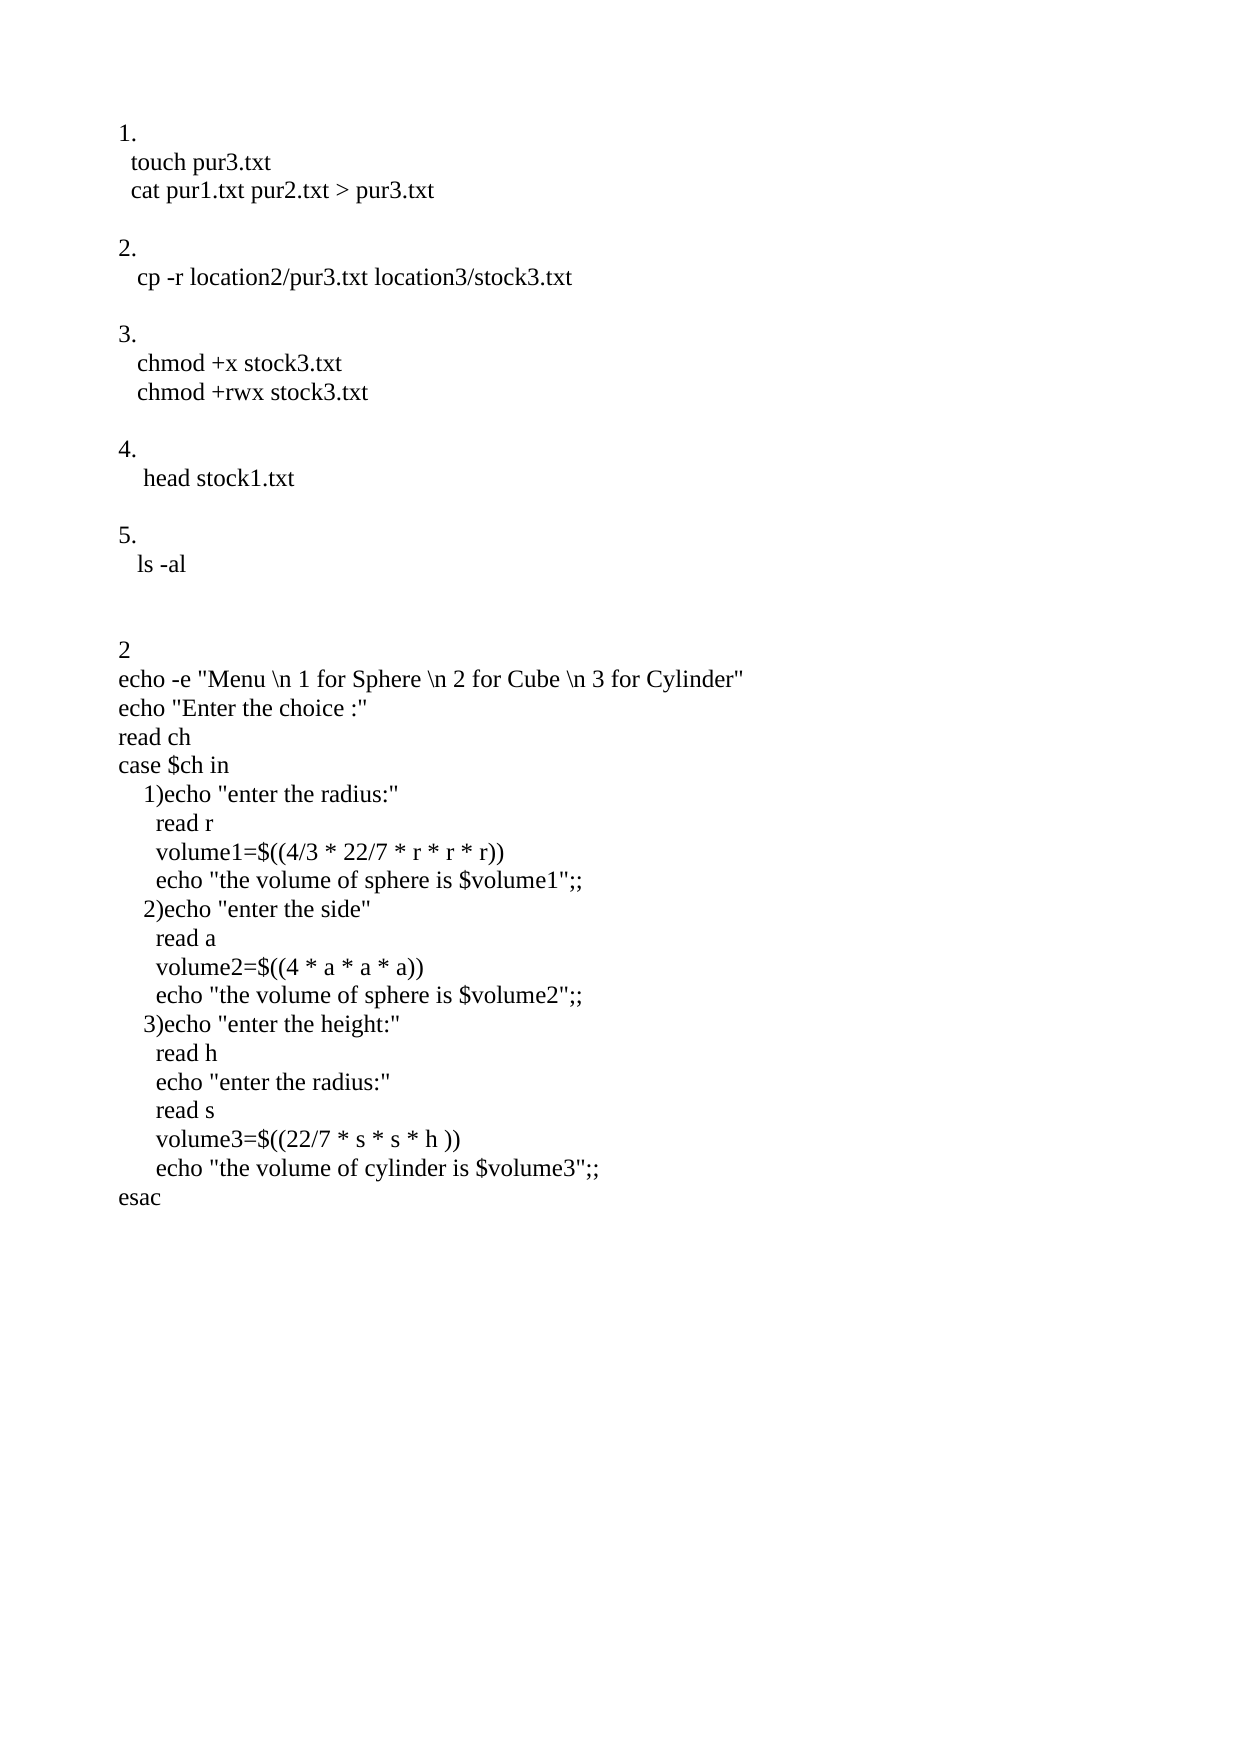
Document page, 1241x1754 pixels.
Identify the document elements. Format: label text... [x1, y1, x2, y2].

text volume1=$((4/3 * 22/7 * r * r * r)) [118, 837, 1122, 866]
text chmod +rwx stock3.txt [118, 377, 1122, 406]
text echo -e "Menu \n 1 for Sphere \n 2 for Cube \n 3 for Cylinder" [118, 664, 1122, 693]
text echo "Enter the choice :" [118, 693, 1122, 722]
text read r [118, 808, 1122, 837]
text echo "the volume of cylinder is $volume3";; [118, 1153, 1122, 1182]
text volume3=$((22/7 * s * s * h )) [118, 1124, 1122, 1153]
text read a [118, 923, 1122, 952]
text touch pur3.txt [118, 147, 1122, 176]
text cat pur1.txt pur2.txt > pur3.txt [118, 176, 1122, 204]
text 3)echo "enter the height:" [118, 1009, 1122, 1038]
text case $ch in [118, 751, 1122, 779]
text 2)echo "enter the side" [118, 894, 1122, 923]
text cp -r location2/pur3.txt location3/stock3.txt [118, 262, 1122, 291]
text esac [118, 1182, 1122, 1211]
text head stock1.txt [118, 463, 1122, 492]
text volume2=$((4 * a * a * a)) [118, 952, 1122, 981]
text echo "enter the radius:" [118, 1067, 1122, 1096]
text echo "the volume of sphere is $volume2";; [118, 981, 1122, 1009]
text echo "the volume of sphere is $volume1";; [118, 866, 1122, 894]
text ls -al [118, 549, 1122, 578]
text 2 [118, 636, 1122, 664]
text read s [118, 1096, 1122, 1124]
text read ch [118, 722, 1122, 751]
text 2. [118, 233, 1122, 262]
text 5. [118, 521, 1122, 549]
text 4. [118, 434, 1122, 463]
text chmod +x stock3.txt [118, 348, 1122, 377]
text 1)echo "enter the radius:" [118, 779, 1122, 808]
text 3. [118, 319, 1122, 348]
text 1. [118, 118, 1122, 147]
text read h [118, 1038, 1122, 1067]
